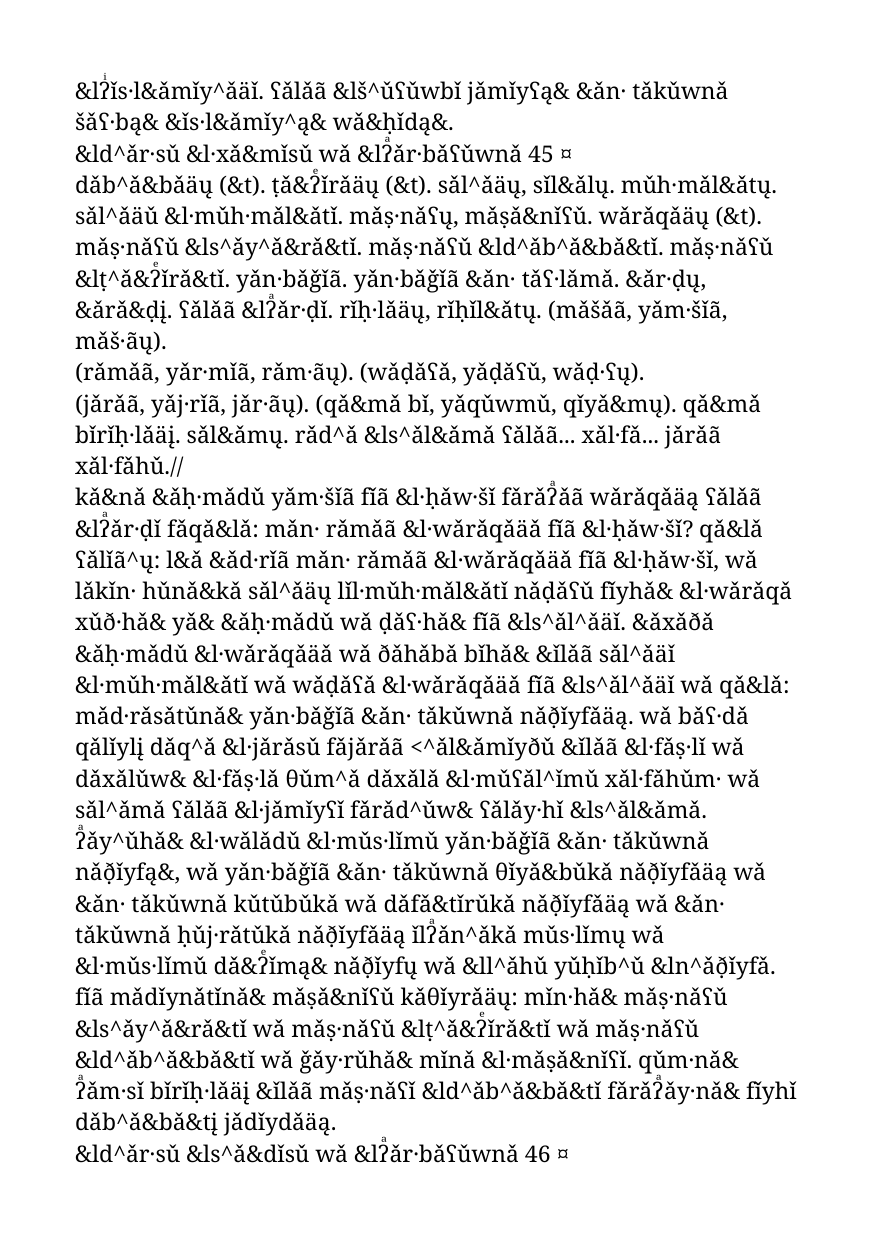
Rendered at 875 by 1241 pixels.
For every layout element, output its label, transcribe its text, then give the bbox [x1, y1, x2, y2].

text mǎṣ·nǎʕǔ &ls^ǎy^ǎ&rǎ&tǐ. mǎṣ·nǎʕǔ &ld^ǎb^ǎ&bǎ&tǐ. mǎṣ·nǎʕǔ &lṭ^ǎ&ʔͤǐrǎ&tǐ. yǎn·bǎǧǐã. yǎn·bǎǧǐã &ǎn· tǎʕ·lǎmǎ. &ǎr·ḍų, &ǎrǎ&ḍį. ʕǎlǎã &lʔͣǎr·ḍǐ. rǐḥ·lǎäų, rǐḥǐl&ǎtų. (mǎšǎã, yǎm·šǐã, mǎš·ãų). [75, 231, 799, 356]
text (rǎmǎã, yǎr·mǐã, rǎm·ãų). (wǎḍǎʕǎ, yǎḍǎʕǔ, wǎḍ·ʕų). [75, 356, 799, 387]
text dǎb^ǎ&bǎäų (&t). ṭǎ&ʔͤǐrǎäų (&t). sǎl^ǎäų, sǐl&ǎlų. mǔh·mǎl&ǎtų. sǎl^ǎäǔ &l·mǔh·mǎl&ǎtǐ. mǎṣ·nǎʕų, mǎṣǎ&nǐʕǔ. wǎrǎqǎäų (&t). [75, 169, 799, 231]
text &lʔͥǐs·l&ǎmǐy^ǎäǐ. ʕǎlǎã &lš^ǔʕǔwbǐ jǎmǐyʕą& &ǎn· tǎkǔwnǎ šǎʕ·bą& &ǐs·l&ǎmǐy^ą& wǎ&ḥǐdą&. [75, 75, 799, 137]
text (jǎrǎã, yǎj·rǐã, jǎr·ãų). (qǎ&mǎ bǐ, yǎqǔwmǔ, qǐyǎ&mų). qǎ&mǎ bǐrǐḥ·lǎäį. sǎl&ǎmų. rǎd^ǎ &ls^ǎl&ǎmǎ ʕǎlǎã... xǎl·fǎ... jǎrǎã xǎl·fǎhǔ.// [75, 387, 799, 481]
text &ld^ǎr·sǔ &ls^ǎ&dǐsǔ wǎ &lʔͣǎr·bǎʕǔwnǎ 46 ¤ [75, 1137, 799, 1169]
text &ld^ǎr·sǔ &l·xǎ&mǐsǔ wǎ &lʔͣǎr·bǎʕǔwnǎ 45 ¤ [75, 137, 799, 169]
text kǎ&nǎ &ǎḥ·mǎdǔ yǎm·šǐã fǐã &l·ḥǎw·šǐ fǎrǎʔͣǎã wǎrǎqǎäą ʕǎlǎã &lʔͣǎr·ḍǐ fǎqǎ&lǎ: mǎn· rǎmǎã &l·wǎrǎqǎäǎ fǐã &l·ḥǎw·šǐ? qǎ&lǎ ʕǎlǐã^ų: l&ǎ &ǎd·rǐã mǎn· rǎmǎã &l·wǎrǎqǎäǎ fǐã &l·ḥǎw·šǐ, wǎ lǎkǐn· hǔnǎ&kǎ sǎl^ǎäų lǐl·mǔh·mǎl&ǎtǐ nǎḍǎʕǔ fǐyhǎ& &l·wǎrǎqǎ xǔð·hǎ& yǎ& &ǎḥ·mǎdǔ wǎ ḍǎʕ·hǎ& fǐã &ls^ǎl^ǎäǐ. &ǎxǎðǎ &ǎḥ·mǎdǔ &l·wǎrǎqǎäǎ wǎ ðǎhǎbǎ bǐhǎ& &ǐlǎã sǎl^ǎäǐ &l·mǔh·mǎl&ǎtǐ wǎ wǎḍǎʕǎ &l·wǎrǎqǎäǎ fǐã &ls^ǎl^ǎäǐ wǎ qǎ&lǎ: mǎd·rǎsǎtǔnǎ& yǎn·bǎǧǐã &ǎn· tǎkǔwnǎ nǎð̣ǐyfǎäą. wǎ bǎʕ·dǎ qǎlǐylį dǎq^ǎ &l·jǎrǎsǔ fǎjǎrǎã <^ǎl&ǎmǐyðǔ &ǐlǎã &l·fǎṣ·lǐ wǎ dǎxǎlǔw& &l·fǎṣ·lǎ θǔm^ǎ dǎxǎlǎ &l·mǔʕǎl^ǐmǔ xǎl·fǎhǔm· wǎ sǎl^ǎmǎ ʕǎlǎã &l·jǎmǐyʕǐ fǎrǎd^ǔw& ʕǎlǎy·hǐ &ls^ǎl&ǎmǎ. ʔͣǎy^ǔhǎ& &l·wǎlǎdǔ &l·mǔs·lǐmǔ yǎn·bǎǧǐã &ǎn· tǎkǔwnǎ nǎð̣ǐyfą&, wǎ yǎn·bǎǧǐã &ǎn· tǎkǔwnǎ θǐyǎ&bǔkǎ nǎð̣ǐyfǎäą wǎ &ǎn· tǎkǔwnǎ kǔtǔbǔkǎ wǎ dǎfǎ&tǐrǔkǎ nǎð̣ǐyfǎäą wǎ &ǎn· tǎkǔwnǎ ḥǔj·rǎtǔkǎ nǎð̣ǐyfǎäą ǐlʔͣǎn^ǎkǎ mǔs·lǐmų wǎ &l·mǔs·lǐmǔ dǎ&ʔͤǐmą& nǎð̣ǐyfų wǎ &ll^ǎhǔ yǔḥǐb^ǔ &ln^ǎð̣ǐyfǎ. fǐã mǎdǐynǎtǐnǎ& mǎṣǎ&nǐʕǔ kǎθǐyrǎäų: mǐn·hǎ& mǎṣ·nǎʕǔ &ls^ǎy^ǎ&rǎ&tǐ wǎ mǎṣ·nǎʕǔ &lṭ^ǎ&ʔͤǐrǎ&tǐ wǎ mǎṣ·nǎʕǔ &ld^ǎb^ǎ&bǎ&tǐ wǎ ǧǎy·rǔhǎ& mǐnǎ &l·mǎṣǎ&nǐʕǐ. qǔm·nǎ& ʔͣǎm·sǐ bǐrǐḥ·lǎäį &ǐlǎã mǎṣ·nǎʕǐ &ld^ǎb^ǎ&bǎ&tǐ fǎrǎʔͣǎy·nǎ& fǐyhǐ dǎb^ǎ&bǎ&tį jǎdǐydǎäą. [75, 481, 799, 1137]
